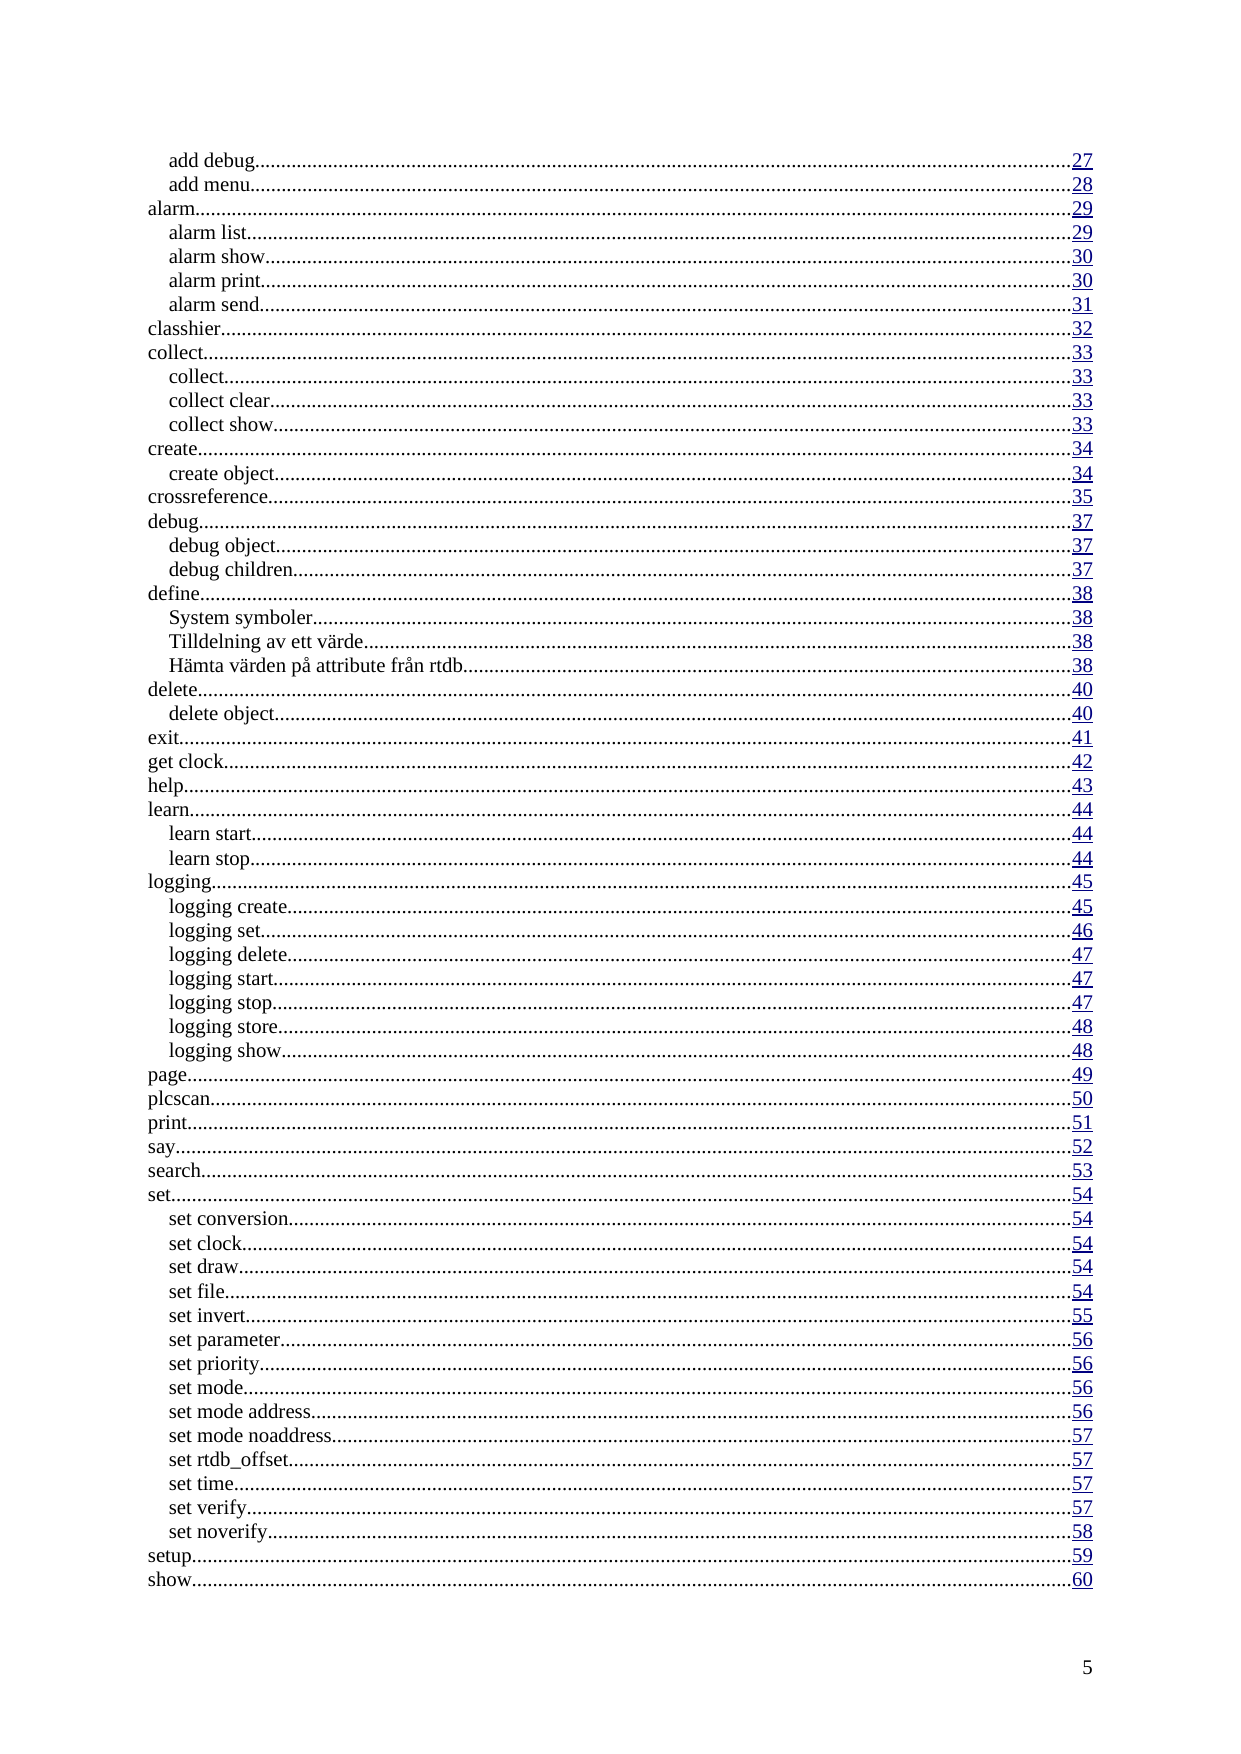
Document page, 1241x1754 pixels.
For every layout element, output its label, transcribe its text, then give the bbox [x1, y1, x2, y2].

text add debug 27 [168, 148, 1093, 172]
text set verify 57 [168, 1495, 1093, 1519]
text create 34 [148, 436, 1093, 460]
text define 38 [148, 581, 1093, 605]
text learn stop 44 [168, 845, 1093, 869]
text set noverify 58 [168, 1519, 1093, 1543]
text set invert 55 [168, 1303, 1093, 1327]
text logging create 45 [168, 893, 1093, 918]
text set rtdb_offset 57 [168, 1447, 1093, 1471]
text Tilldelning av ett värde 38 [168, 629, 1093, 653]
text logging start 47 [168, 966, 1093, 990]
text delete object 40 [168, 701, 1093, 725]
text set priority 56 [168, 1351, 1093, 1375]
text plcscan 50 [148, 1086, 1093, 1110]
text exit 41 [148, 725, 1093, 749]
text get clock 42 [148, 749, 1093, 773]
text alarm print 30 [168, 268, 1093, 292]
text set conversion 54 [168, 1206, 1093, 1230]
text collect 33 [168, 364, 1093, 388]
text logging show 48 [168, 1038, 1093, 1062]
text logging set 46 [168, 918, 1093, 942]
text set mode noaddress 57 [168, 1423, 1093, 1447]
text set parameter 56 [168, 1327, 1093, 1351]
text alarm send 31 [168, 292, 1093, 316]
text learn start 44 [168, 821, 1093, 845]
text debug 37 [148, 508, 1093, 533]
text page 49 [148, 1062, 1093, 1086]
text crossreference 35 [148, 484, 1093, 508]
text classhier 32 [148, 316, 1093, 340]
text show 60 [148, 1567, 1093, 1591]
text set draw 54 [168, 1254, 1093, 1278]
text alarm show 30 [168, 244, 1093, 268]
text learn 44 [148, 797, 1093, 821]
text delete 40 [148, 677, 1093, 701]
text Hämta värden på attribute från rtdb 38 [168, 653, 1093, 677]
text System symboler 38 [168, 605, 1093, 629]
text set clock 54 [168, 1230, 1093, 1254]
text logging stop 47 [168, 990, 1093, 1014]
text set mode 56 [168, 1375, 1093, 1399]
text alarm list 29 [168, 220, 1093, 244]
text search 53 [148, 1158, 1093, 1182]
text help 43 [148, 773, 1093, 797]
text setup 59 [148, 1543, 1093, 1567]
text logging 45 [148, 869, 1093, 893]
text collect show 33 [168, 412, 1093, 436]
text set time 57 [168, 1471, 1093, 1495]
text set file 54 [168, 1278, 1093, 1303]
text logging store 48 [168, 1014, 1093, 1038]
text collect 33 [148, 340, 1093, 364]
text set 54 [148, 1182, 1093, 1206]
text logging delete 47 [168, 942, 1093, 966]
text set mode address 56 [168, 1399, 1093, 1423]
text collect clear 33 [168, 388, 1093, 412]
text say 52 [148, 1134, 1093, 1158]
text debug children 37 [168, 557, 1093, 581]
text debug object 37 [168, 533, 1093, 557]
text print 51 [148, 1110, 1093, 1134]
text alarm 29 [148, 196, 1093, 220]
text add menu 28 [168, 172, 1093, 196]
text create object 34 [168, 460, 1093, 484]
